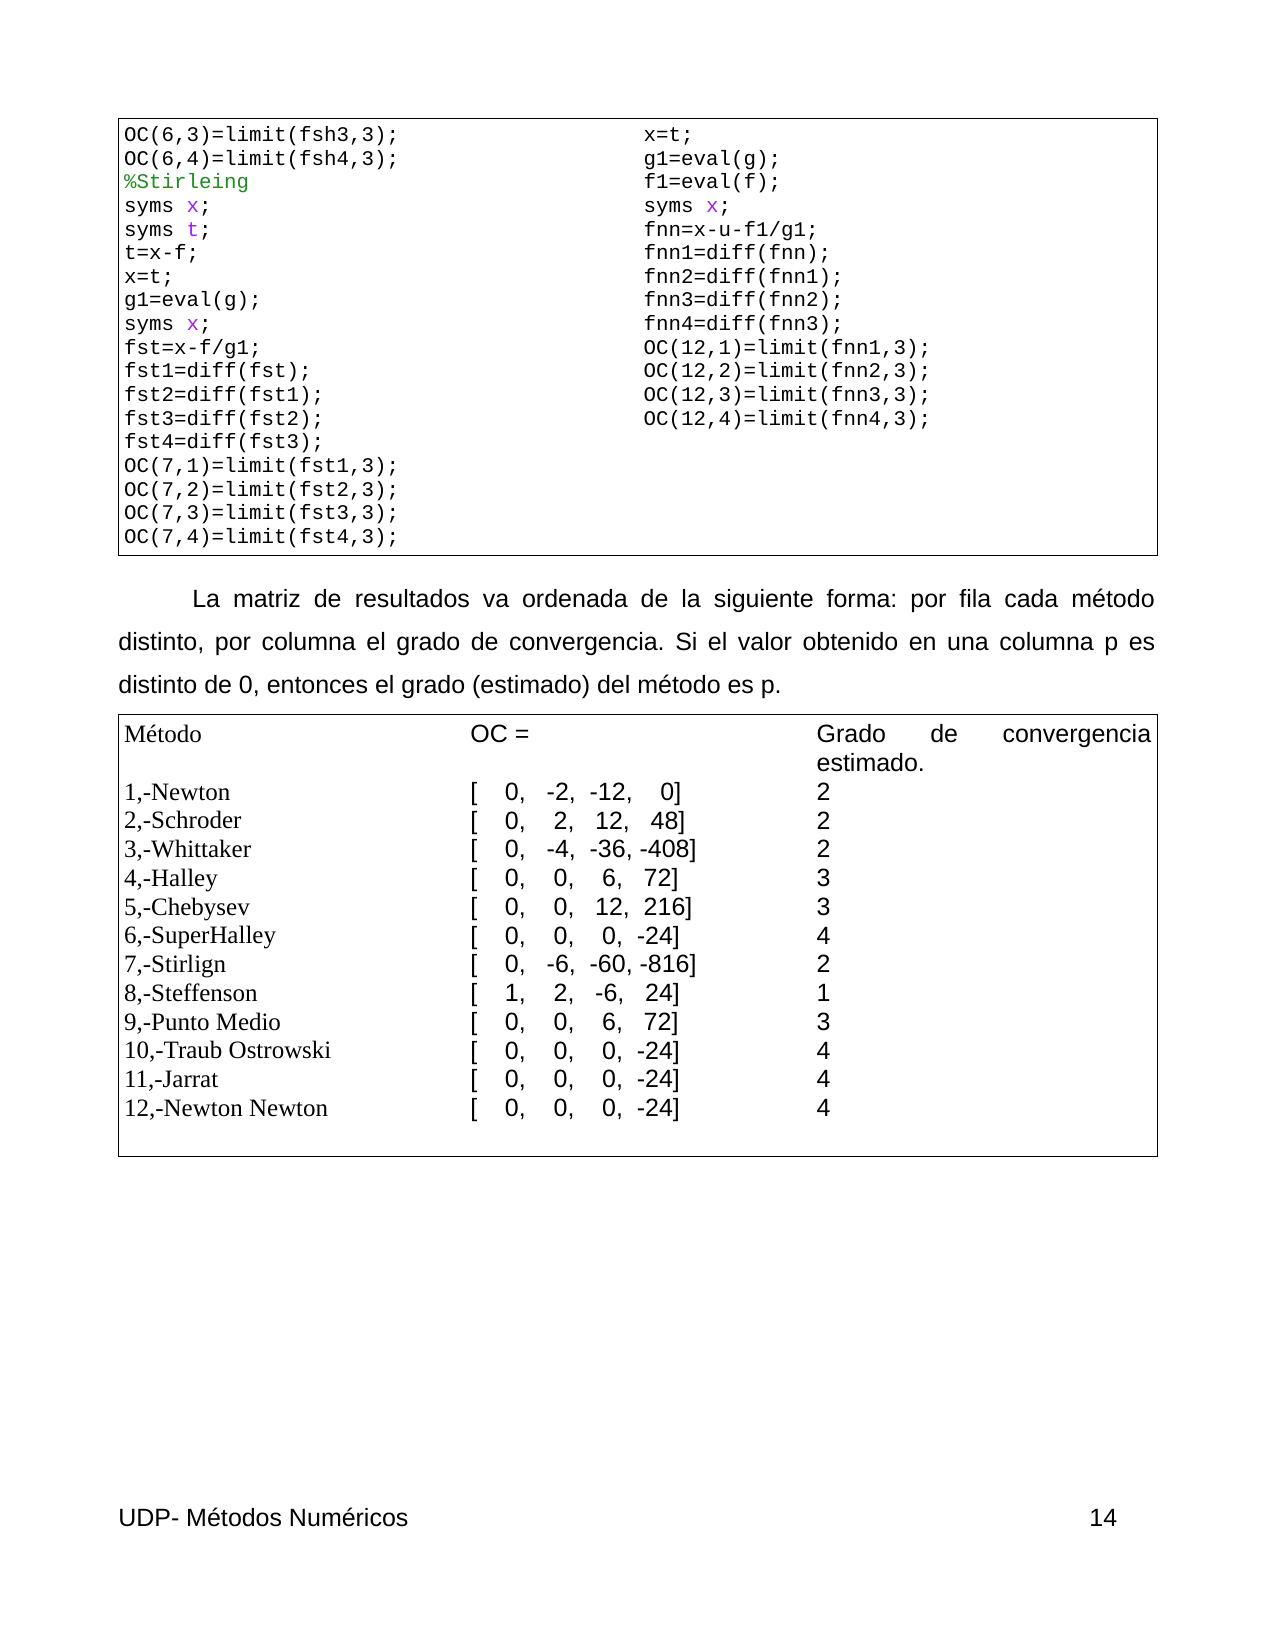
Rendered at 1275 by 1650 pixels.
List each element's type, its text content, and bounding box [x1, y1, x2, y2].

table_header OC = [ 0, -2, -12, 0] [ 0, 2, 12, 48] [ 0, -4, -36, -408] [ 0, 0, 6, 72] [ 0, 0, 12, 216] [ 0, 0, 0, -24] [ 0, -6, -60, -816] [ 1, 2, -6, 24] [ 0, 0, 6, 72] [ 0, 0, 0, -24] [ 0, 0, 0, -24] [ 0, 0, 0, -24] [464, 715, 811, 1156]
table_header Grado de convergencia estimado. 2 2 2 3 3 4 2 1 3 4 4 4 [811, 715, 1157, 1156]
table_header x=t; g1=eval(g); f1=eval(f); syms x; fnn=x-u-f1/g1; fnn1=diff(fnn); fnn2=diff(fnn1); fnn3=diff(fnn2); fnn4=diff(fnn3); OC(12,1)=limit(fnn1,3); OC(12,2)=limit(fnn2,3); OC(12,3)=limit(fnn3,3); OC(12,4)=limit(fnn4,3); [638, 119, 1157, 555]
text La matriz de resultados va ordenada de la siguiente forma: por fila cada método distinto, por columna el grado de convergencia. Si el valor obtenido en una columna p es distinto de 0, entonces el grado (estimado) del método es p. [118, 584, 1157, 699]
table_header Método 1,-Newton 2,-Schroder 3,-Whittaker 4,-Halley 5,-Chebysev 6,-SuperHalley 7,-Stirlign 8,-Steffenson 9,-Punto Medio 10,-Traub Ostrowski 11,-Jarrat 12,-Newton Newton [119, 715, 464, 1156]
table_header OC(6,3)=limit(fsh3,3); OC(6,4)=limit(fsh4,3); %Stirleing syms x; syms t; t=x-f; x=t; g1=eval(g); syms x; fst=x-f/g1; fst1=diff(fst); fst2=diff(fst1); fst3=diff(fst2); fst4=diff(fst3); OC(7,1)=limit(fst1,3); OC(7,2)=limit(fst2,3); OC(7,3)=limit(fst3,3); OC(7,4)=limit(fst4,3); [119, 119, 637, 555]
